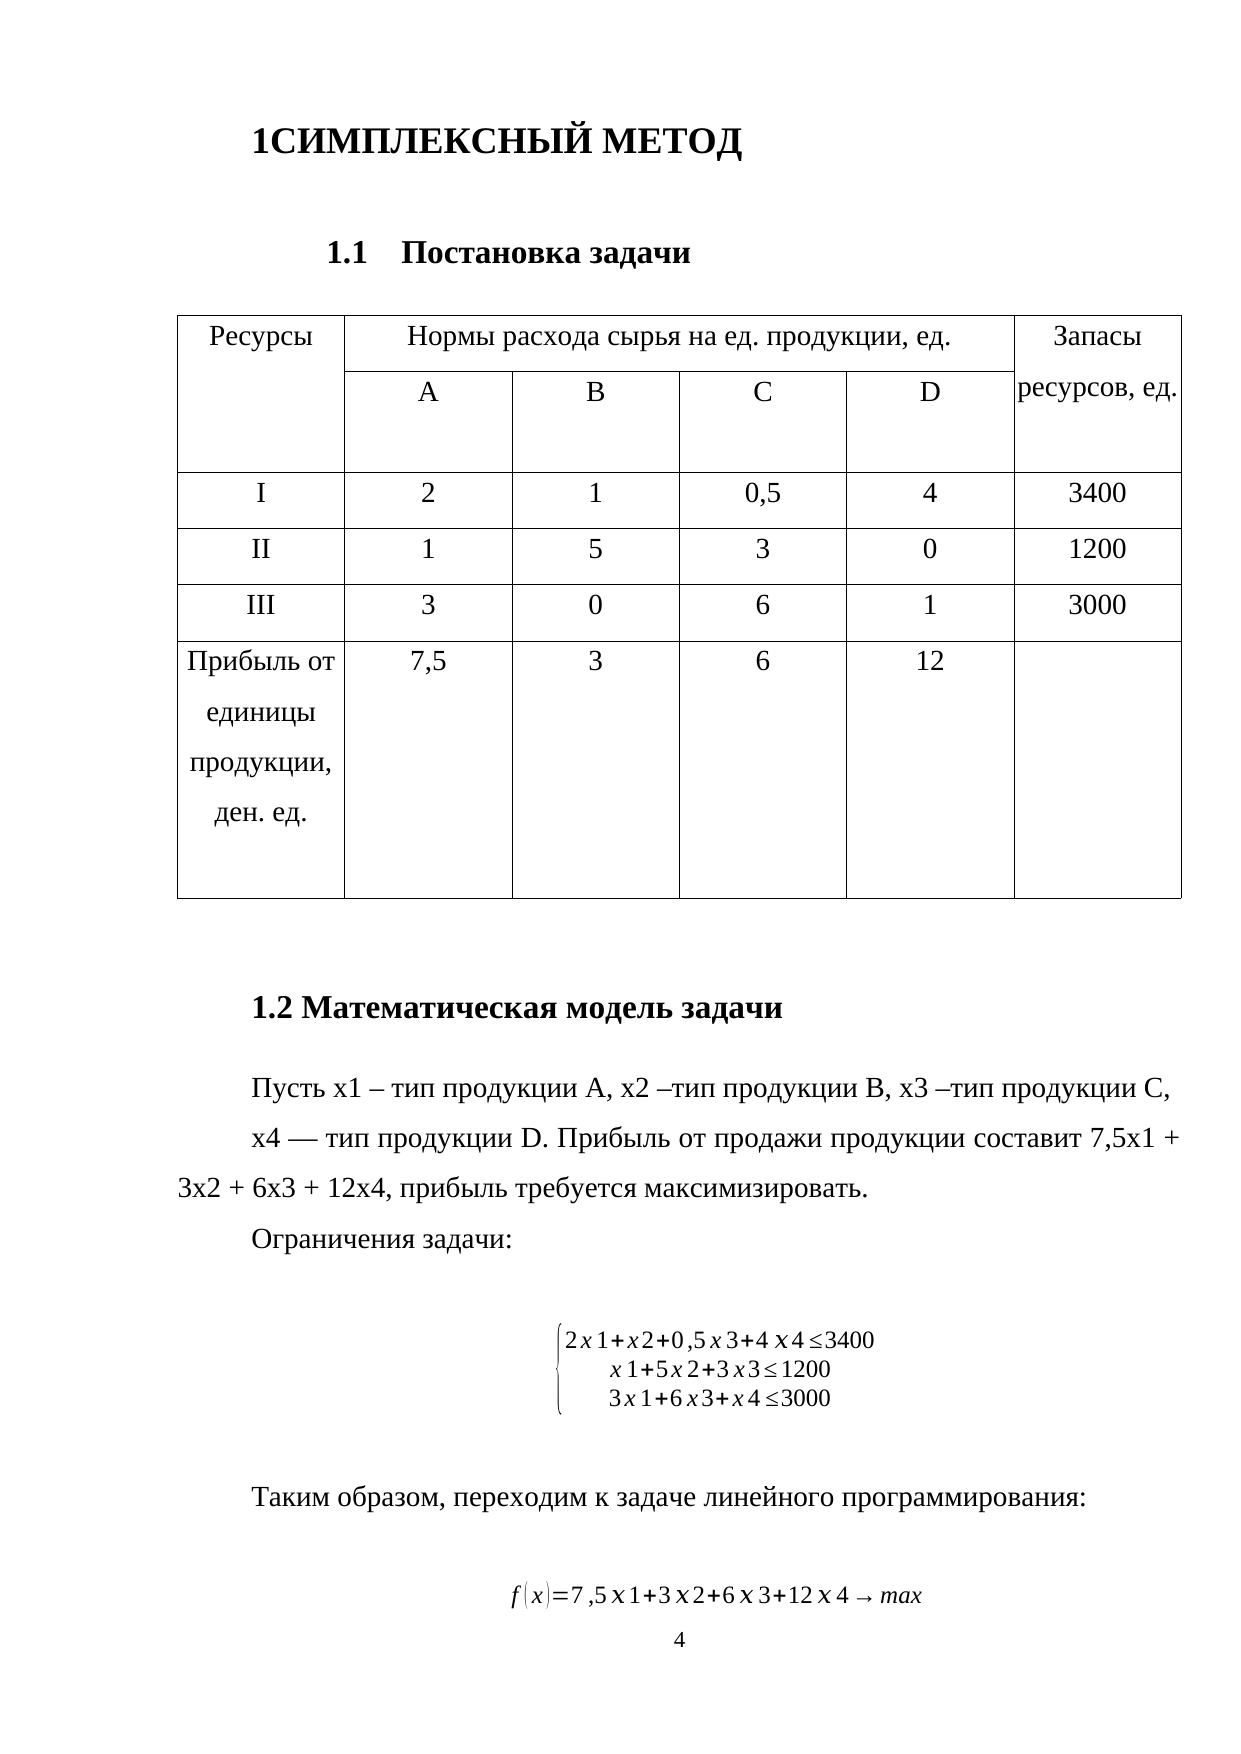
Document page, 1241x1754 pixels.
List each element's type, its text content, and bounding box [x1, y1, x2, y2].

table_cell 0,5 [680, 473, 846, 528]
table_cell 1 [847, 585, 1014, 641]
table_cell A [345, 372, 512, 472]
table_cell B [513, 372, 679, 472]
table_cell 1 [345, 529, 512, 584]
table_header Нормы расхода сырья на ед. продукции, ед. [345, 316, 1014, 371]
table_cell 0 [847, 529, 1014, 584]
table_cell II [178, 529, 344, 584]
text Ограничения задачи: [177, 1221, 1181, 1254]
table_cell Прибыль от единицы продукции, ден. ед. [178, 642, 344, 898]
table_header Запасы ресурсов, ед. [1015, 316, 1181, 472]
table_cell 3 [345, 585, 512, 641]
table_cell 12 [847, 642, 1014, 898]
table_cell 3 [513, 642, 679, 898]
table_cell 2 [345, 473, 512, 528]
subtitle 1СИМПЛЕКСНЫЙ МЕТОД [251, 118, 1181, 161]
table_cell 1200 [1015, 529, 1181, 584]
table_cell C [680, 372, 846, 472]
subtitle Постановка задачи [326, 233, 1108, 271]
table_cell 3400 [1015, 473, 1181, 528]
table_cell D [847, 372, 1014, 472]
table_cell 0 [513, 585, 679, 641]
table_cell 1 [513, 473, 679, 528]
text Пусть х1 – тип продукции А, х2 –тип продукции В, х3 –тип продукции С, [177, 1070, 1181, 1103]
table_cell 3 [680, 529, 846, 584]
table_cell 5 [513, 529, 679, 584]
table_cell 6 [680, 642, 846, 898]
table_header Ресурсы [178, 316, 344, 472]
table_cell III [178, 585, 344, 641]
table_cell 3000 [1015, 585, 1181, 641]
table_cell 7,5 [345, 642, 512, 898]
table_cell 6 [680, 585, 846, 641]
table_cell I [178, 473, 344, 528]
text x4 — тип продукции D. Прибыль от продажи продукции составит 7,5x1 + 3x2 + 6x3 + 12x4, прибыль требуется максимизировать. [177, 1120, 1181, 1204]
table_cell [1015, 642, 1181, 898]
table_cell 4 [847, 473, 1014, 528]
text Таким образом, переходим к задаче линейного программирования: [177, 1479, 1181, 1513]
subtitle 1.2 Математическая модель задачи [177, 987, 1181, 1026]
